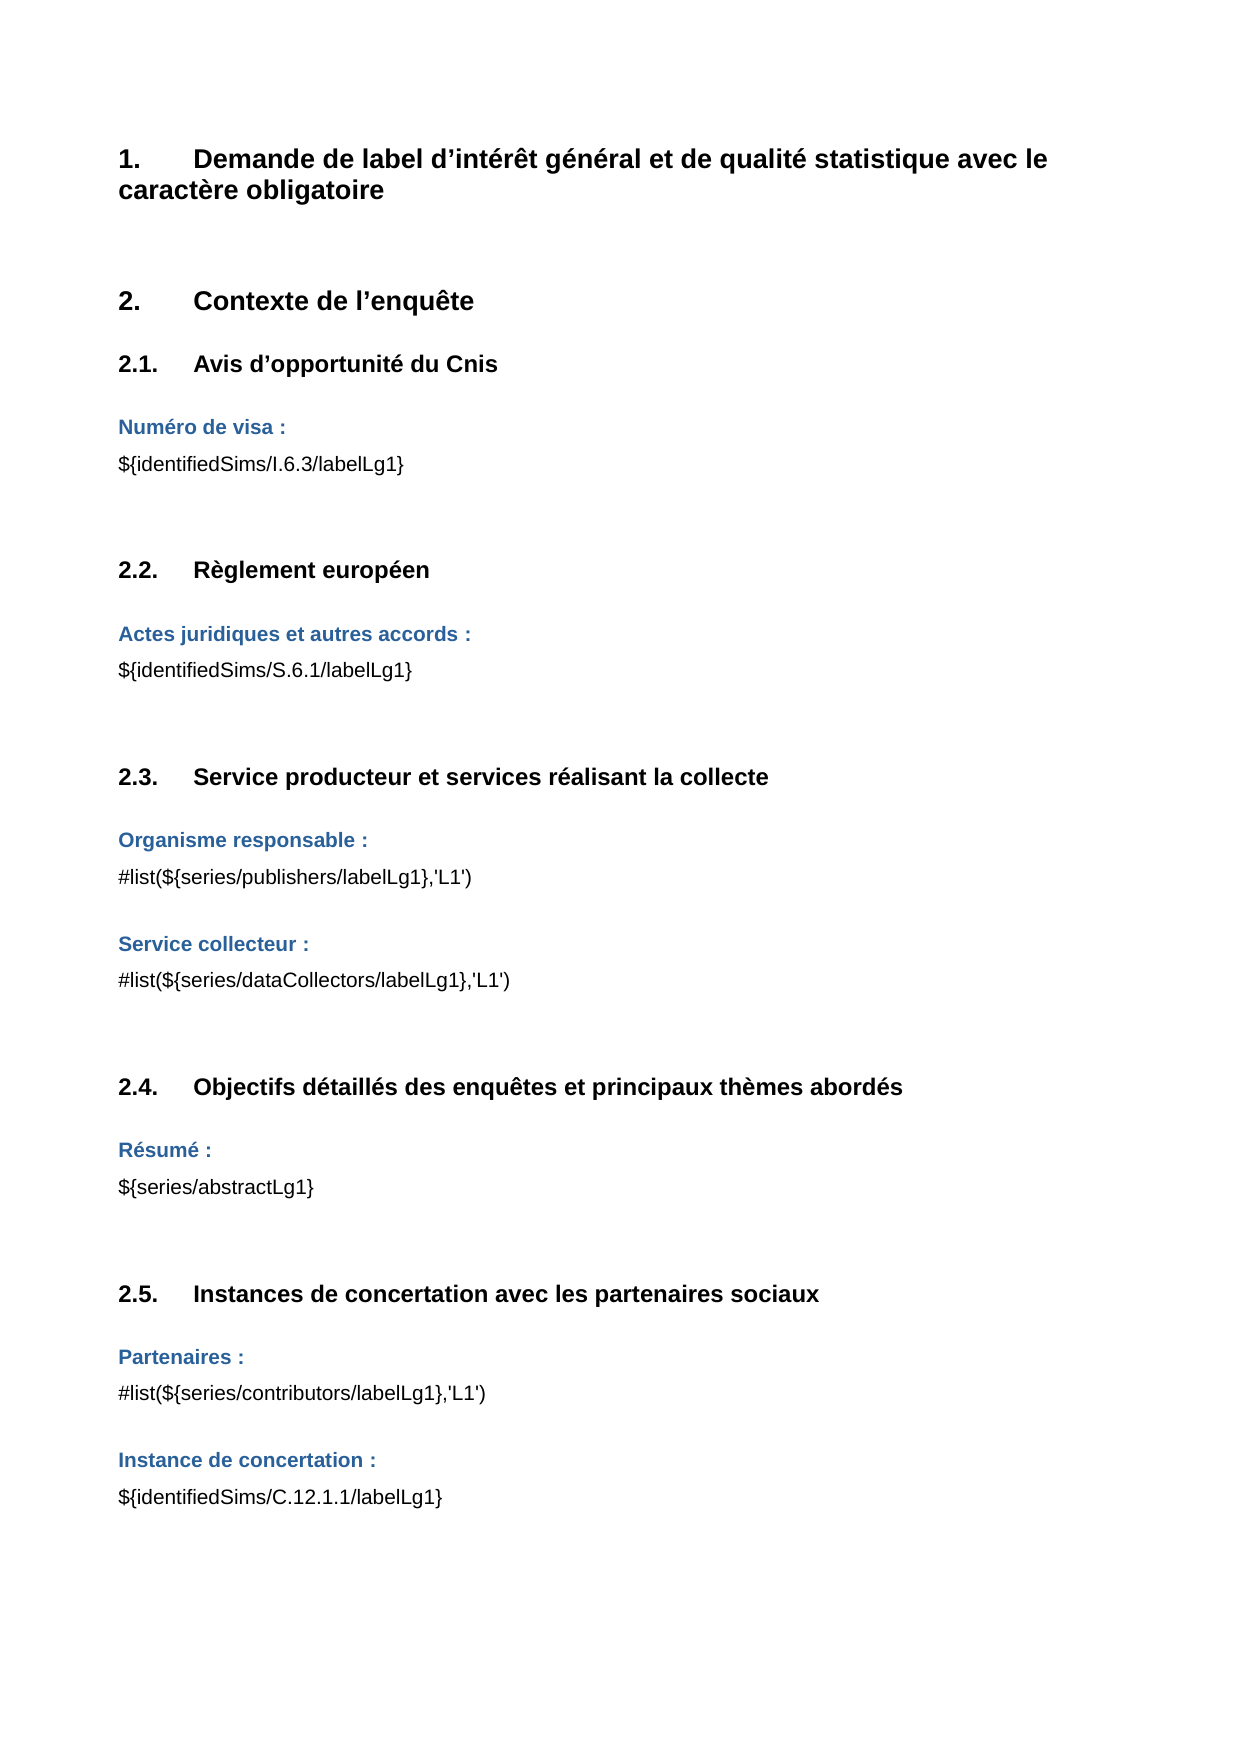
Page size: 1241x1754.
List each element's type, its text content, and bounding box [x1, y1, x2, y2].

subtitle Actes juridiques et autres accords : [118, 621, 1122, 645]
subtitle Règlement européen [118, 556, 1122, 584]
text ${identifiedSims/S.6.1/labelLg1} [118, 658, 1122, 682]
subtitle Numéro de visa : [118, 415, 1122, 439]
text ${series/abstractLg1} [118, 1174, 1122, 1198]
subtitle Organisme responsable : [118, 828, 1122, 852]
subtitle Avis d’opportunité du Cnis [118, 350, 1122, 377]
text #list(${series/dataCollectors/labelLg1},'L1') [118, 968, 1122, 992]
text #list(${series/publishers/labelLg1},'L1') [118, 864, 1122, 888]
text #list(${series/contributors/labelLg1},'L1') [118, 1381, 1122, 1405]
subtitle Résumé : [118, 1138, 1122, 1162]
subtitle Objectifs détaillés des enquêtes et principaux thèmes abordés [118, 1073, 1122, 1101]
subtitle Service producteur et services réalisant la collecte [118, 763, 1122, 791]
text ${identifiedSims/I.6.3/labelLg1} [118, 451, 1122, 475]
text ${identifiedSims/C.12.1.1/labelLg1} [118, 1485, 1122, 1509]
subtitle Instances de concertation avec les partenaires sociaux [118, 1279, 1122, 1307]
subtitle Contexte de l’enquête [118, 285, 1122, 316]
subtitle Demande de label d’intérêt général et de qualité statistique avec le caractère obligatoire [118, 143, 1122, 206]
subtitle Service collecteur : [118, 932, 1122, 956]
subtitle Partenaires : [118, 1345, 1122, 1369]
subtitle Instance de concertation : [118, 1448, 1122, 1472]
